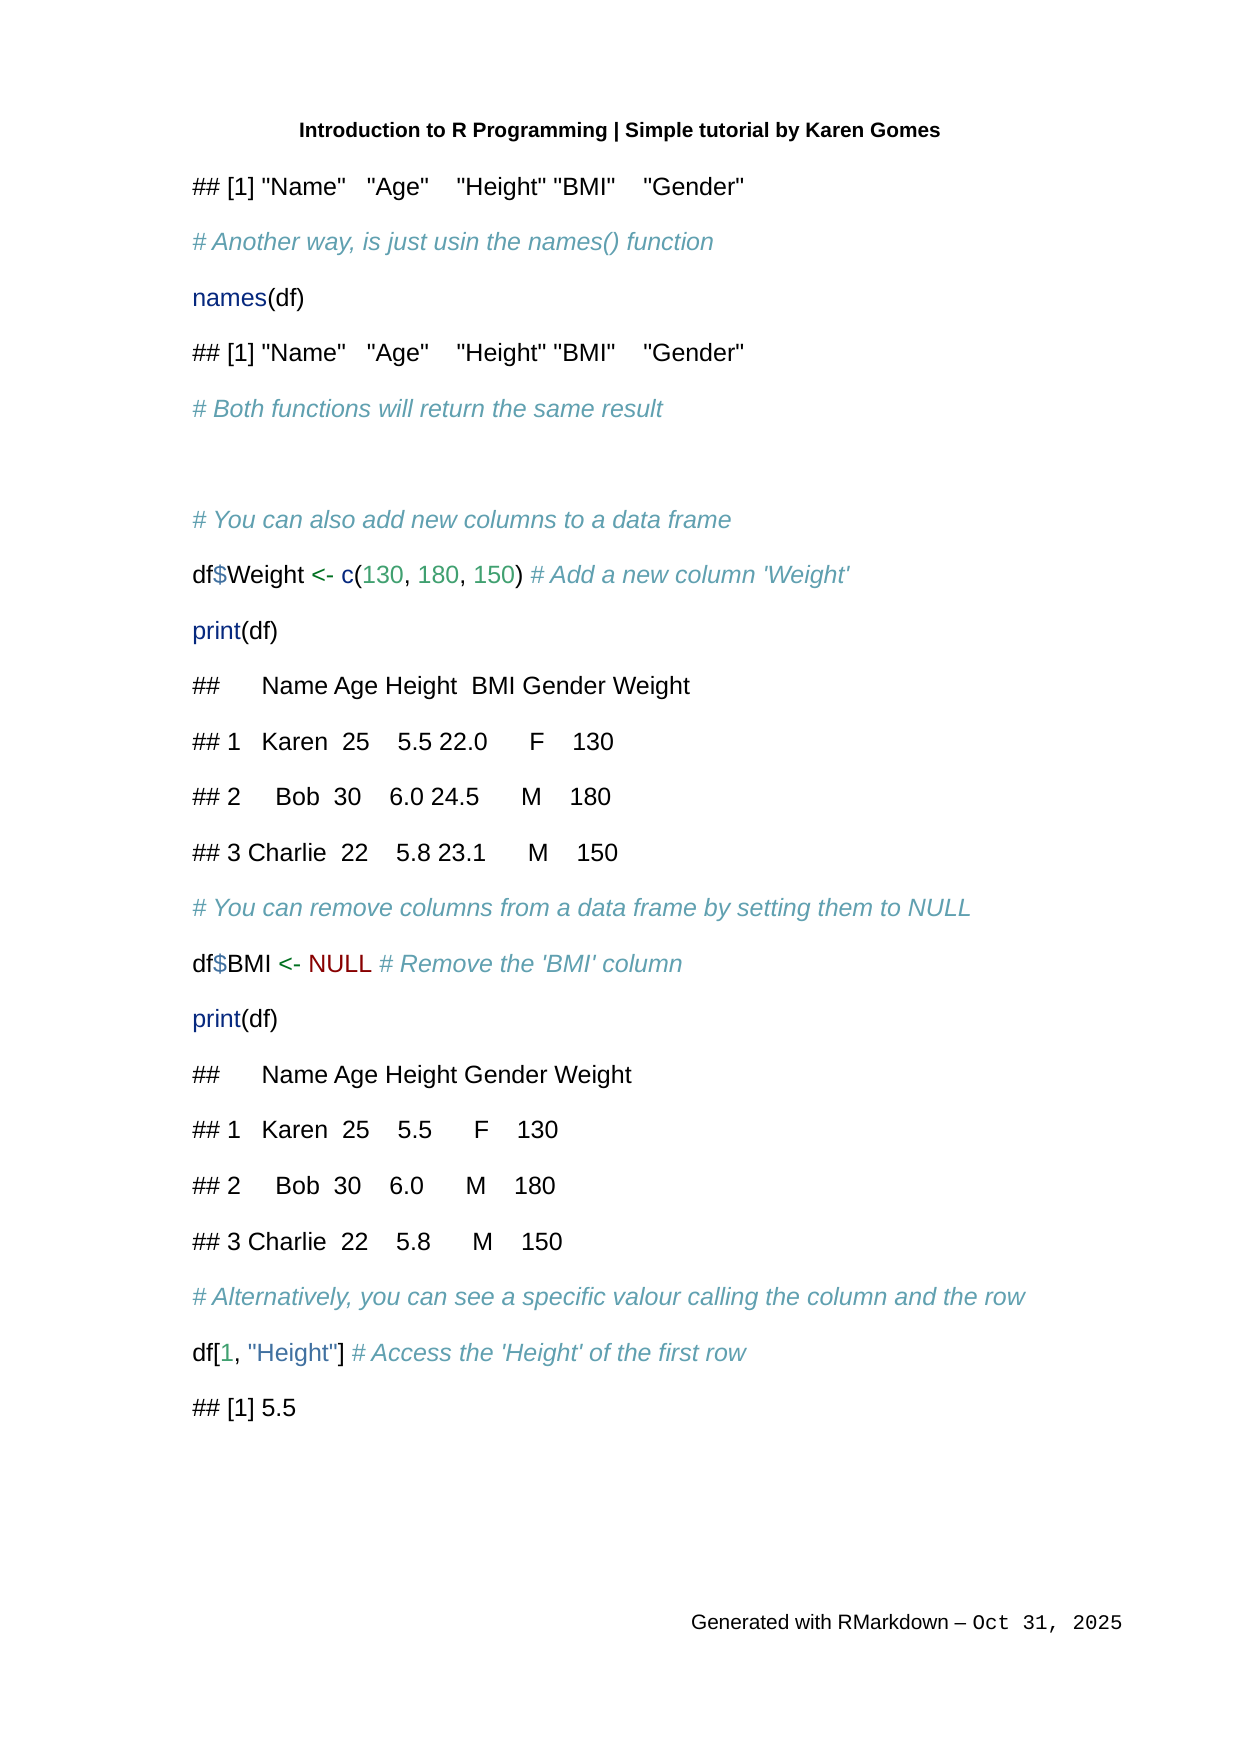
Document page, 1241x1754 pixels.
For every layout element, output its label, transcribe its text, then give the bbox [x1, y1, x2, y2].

text # You can also add new columns to a data frame [118, 505, 1122, 533]
text names(df) [118, 283, 1122, 311]
text ## 2 Bob 30 6.0 24.5 M 180 [118, 782, 1122, 811]
text ## Name Age Height Gender Weight [118, 1060, 1122, 1089]
text # Alternatively, you can see a specific valour calling the column and the row [118, 1282, 1122, 1311]
text ## 1 Karen 25 5.5 F 130 [118, 1115, 1122, 1144]
text df[1, "Height"] # Access the 'Height' of the first row [118, 1337, 1122, 1366]
text ## [1] "Name" "Age" "Height" "BMI" "Gender" [118, 172, 1122, 200]
text ## Name Age Height BMI Gender Weight [118, 671, 1122, 700]
text print(df) [118, 616, 1122, 644]
text print(df) [118, 1004, 1122, 1033]
text ## 3 Charlie 22 5.8 M 150 [118, 1226, 1122, 1255]
text # You can remove columns from a data frame by setting them to NULL [118, 893, 1122, 922]
text df$Weight <- c(130, 180, 150) # Add a new column 'Weight' [118, 560, 1122, 589]
text # Another way, is just usin the names() function [118, 227, 1122, 256]
text ## 2 Bob 30 6.0 M 180 [118, 1171, 1122, 1200]
text # Both functions will return the same result [118, 394, 1122, 422]
text ## 3 Charlie 22 5.8 23.1 M 150 [118, 838, 1122, 867]
text ## [1] 5.5 [118, 1393, 1122, 1422]
text df$BMI <- NULL # Remove the 'BMI' column [118, 949, 1122, 978]
text ## 1 Karen 25 5.5 22.0 F 130 [118, 727, 1122, 756]
text ## [1] "Name" "Age" "Height" "BMI" "Gender" [118, 338, 1122, 367]
